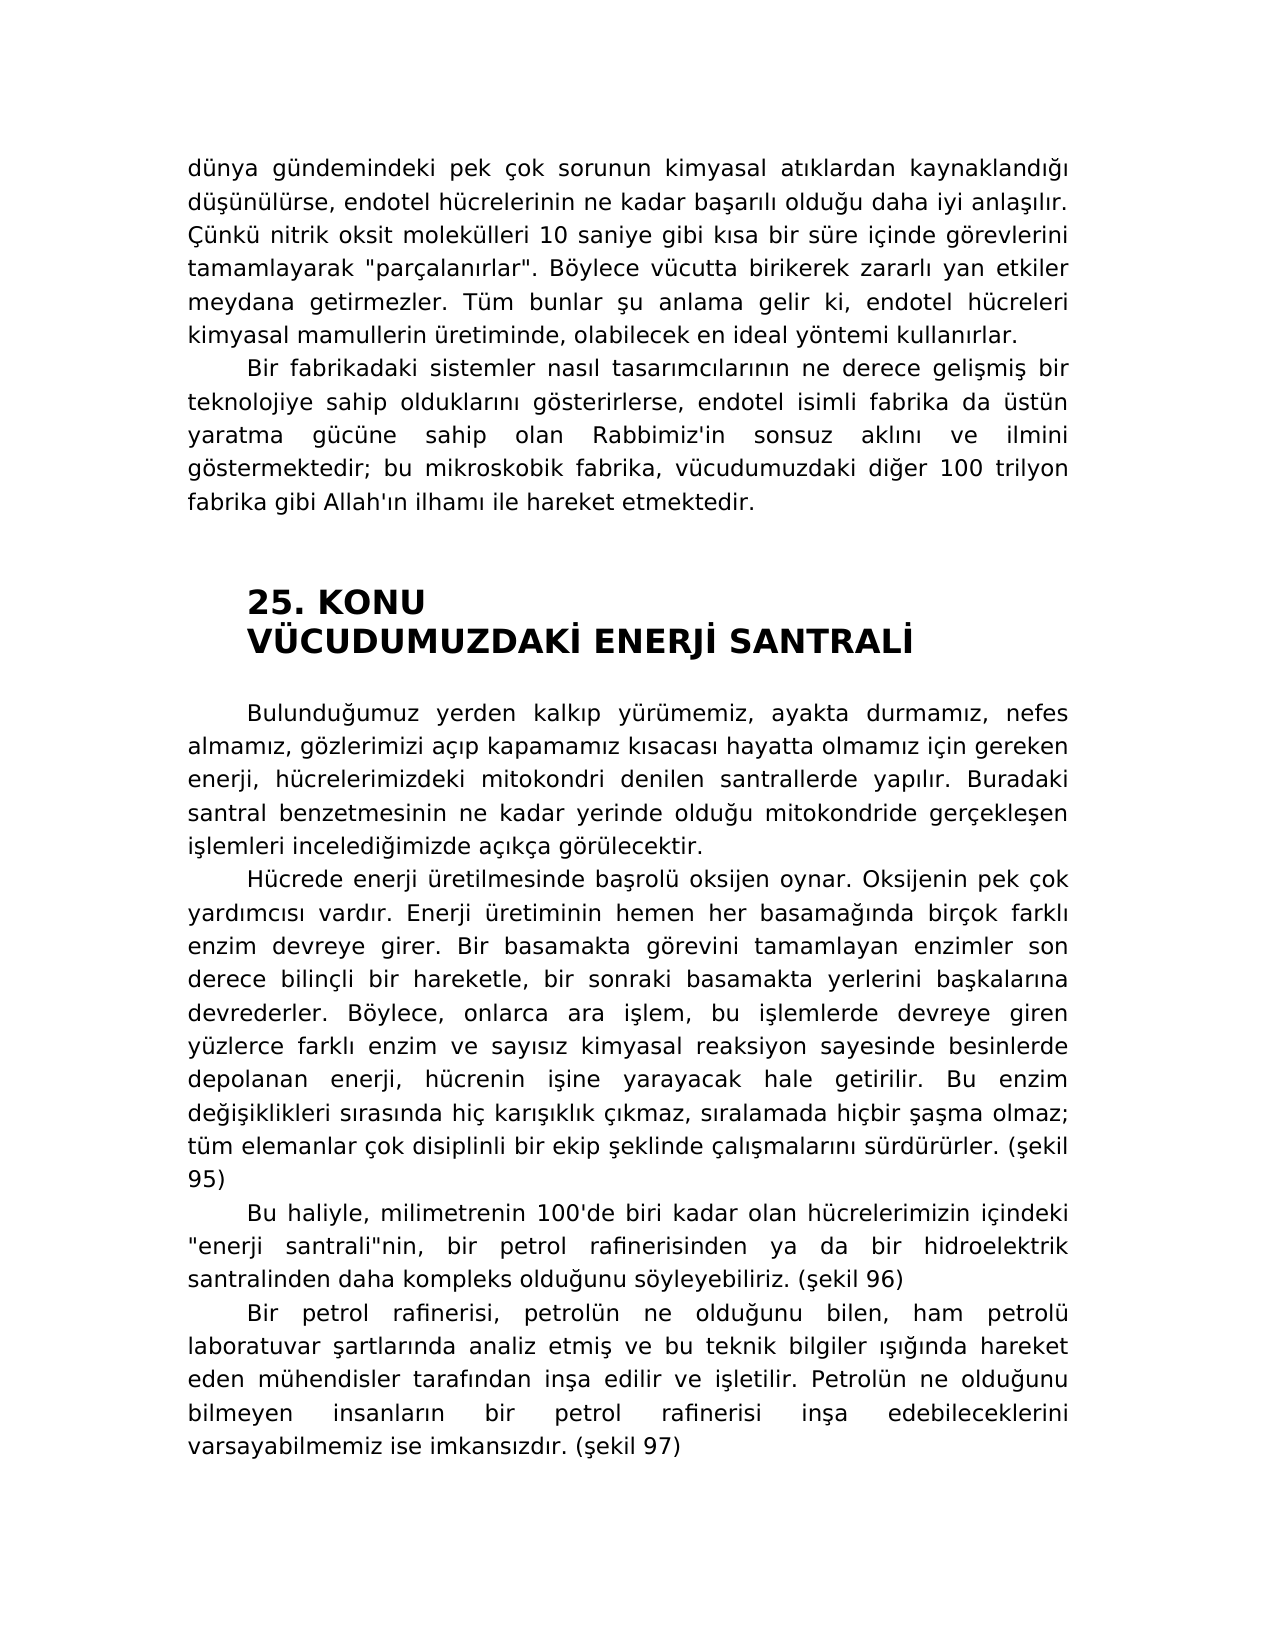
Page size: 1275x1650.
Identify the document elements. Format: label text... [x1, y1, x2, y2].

text Bir fabrikadaki sistemler nasıl tasarımcılarının ne derece gelişmiş bir teknolojiye sahip olduklarını gösterirlerse, endotel isimli fabrika da üstün yaratma gücüne sahip olan Rabbimiz'in sonsuz aklını ve ilmini göstermektedir; bu mikroskobik fabrika, vücudumuzdaki diğer 100 trilyon fabrika gibi Allah'ın ilhamı ile hareket etmektedir. [187, 350, 1070, 517]
text Bulunduğumuz yerden kalkıp yürümemiz, ayakta durmamız, nefes almamız, gözlerimizi açıp kapamamız kısacası hayatta olmamız için gereken enerji, hücrelerimizdeki mitokondri denilen santrallerde yapılır. Buradaki santral benzetmesinin ne kadar yerinde olduğu mitokondride gerçekleşen işlemleri incelediğimizde açıkça görülecektir. [187, 694, 1070, 861]
text Bu haliyle, milimetrenin 100'de biri kadar olan hücrelerimizin içindeki "enerji santrali"nin, bir petrol rafinerisinden ya da bir hidroelektrik santralinden daha kompleks olduğunu söyleyebiliriz. (şekil 96) [187, 1194, 1070, 1294]
text 25. KONU [187, 583, 1070, 622]
text VÜCUDUMUZDAKİ ENERJİ SANTRALİ [187, 622, 1070, 661]
text Bir petrol rafinerisi, petrolün ne olduğunu bilen, ham petrolü laboratuvar şartlarında analiz etmiş ve bu teknik bilgiler ışığında hareket eden mühendisler tarafından inşa edilir ve işletilir. Petrolün ne olduğunu bilmeyen insanların bir petrol rafinerisi inşa edebileceklerini varsayabilmemiz ise imkansızdır. (şekil 97) [187, 1294, 1070, 1461]
text dünya gündemindeki pek çok sorunun kimyasal atıklardan kaynaklandığı düşünülürse, endotel hücrelerinin ne kadar başarılı olduğu daha iyi anlaşılır. Çünkü nitrik oksit molekülleri 10 saniye gibi kısa bir süre içinde görevlerini tamamlayarak "parçalanırlar". Böylece vücutta birikerek zararlı yan etkiler meydana getirmezler. Tüm bunlar şu anlama gelir ki, endotel hücreleri kimyasal mamullerin üretiminde, olabilecek en ideal yöntemi kullanırlar. [187, 150, 1070, 350]
text Hücrede enerji üretilmesinde başrolü oksijen oynar. Oksijenin pek çok yardımcısı vardır. Enerji üretiminin hemen her basamağında birçok farklı enzim devreye girer. Bir basamakta görevini tamamlayan enzimler son derece bilinçli bir hareketle, bir sonraki basamakta yerlerini başkalarına devrederler. Böylece, onlarca ara işlem, bu işlemlerde devreye giren yüzlerce farklı enzim ve sayısız kimyasal reaksiyon sayesinde besinlerde depolanan enerji, hücrenin işine yarayacak hale getirilir. Bu enzim değişiklikleri sırasında hiç karışıklık çıkmaz, sıralamada hiçbir şaşma olmaz; tüm elemanlar çok disiplinli bir ekip şeklinde çalışmalarını sürdürürler. (şekil 95) [187, 861, 1070, 1194]
